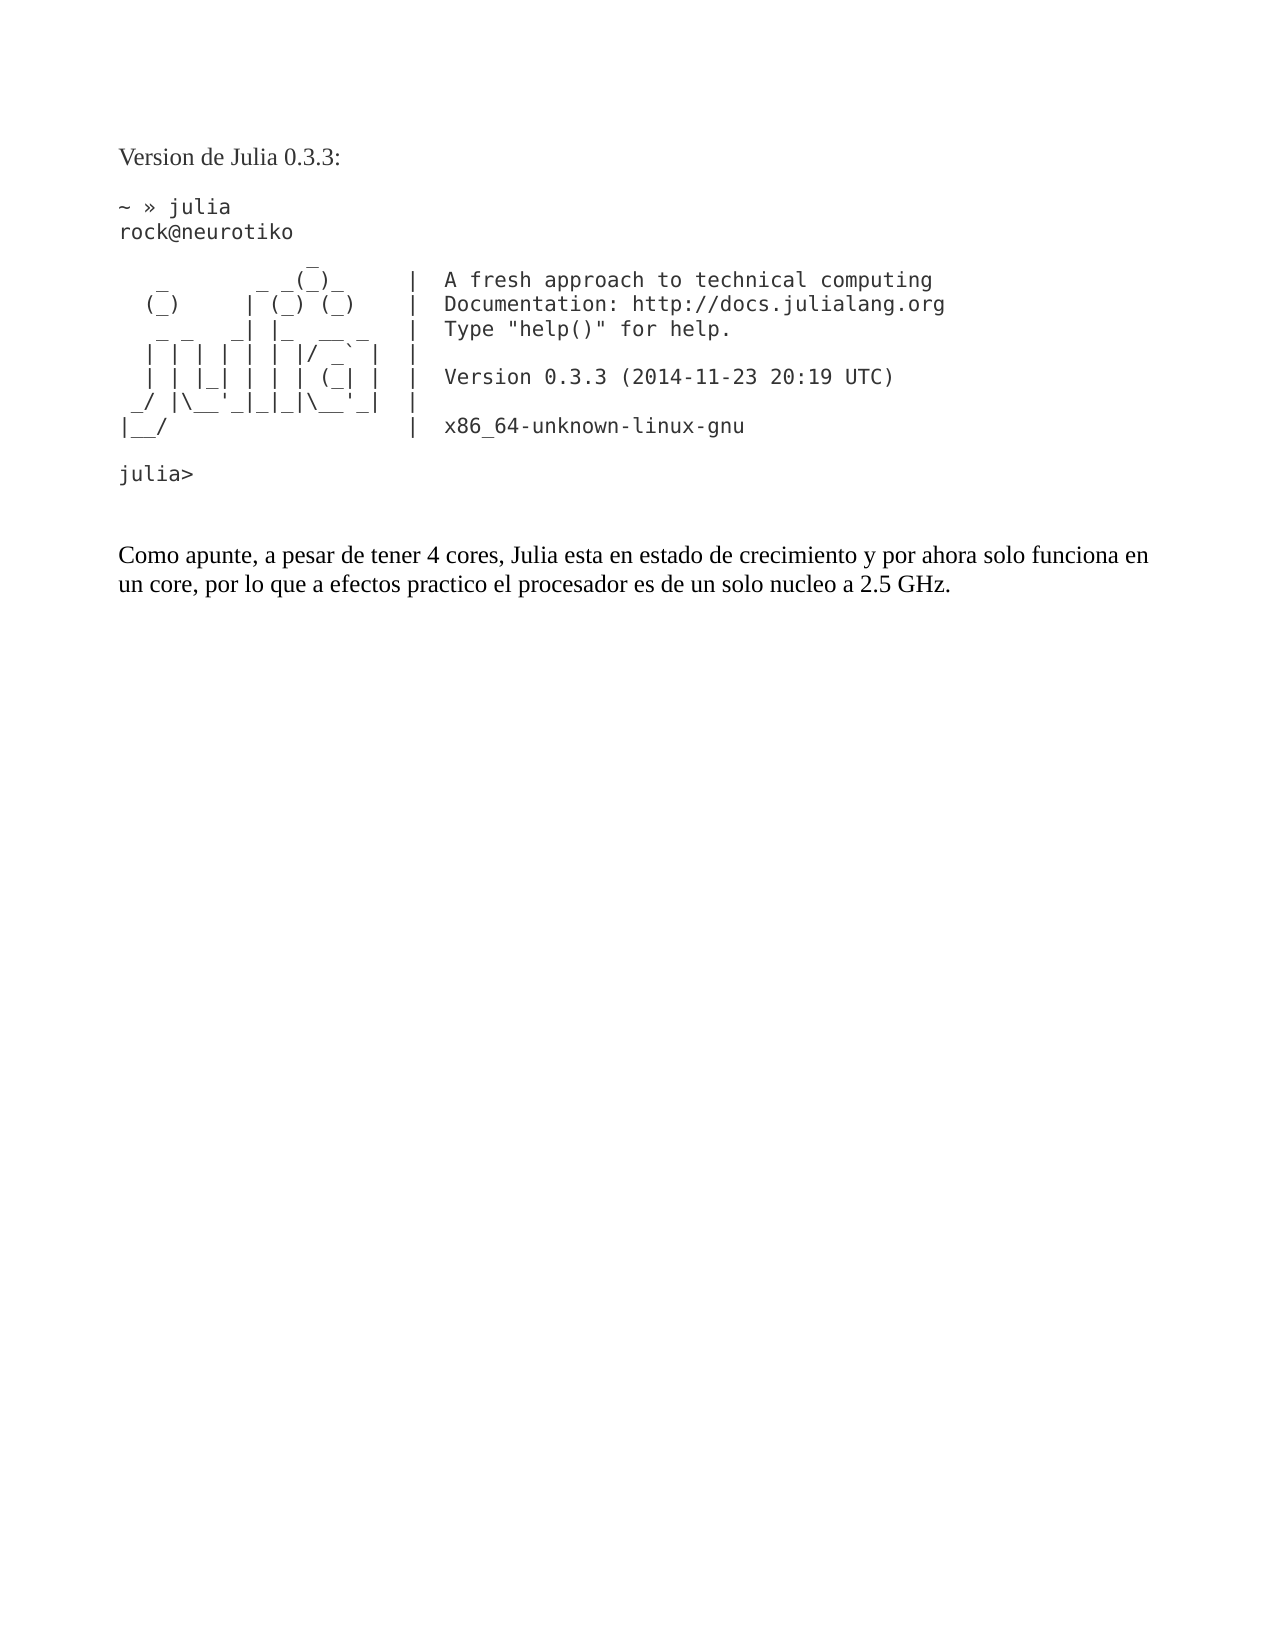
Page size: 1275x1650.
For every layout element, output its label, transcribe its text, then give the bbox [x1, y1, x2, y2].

text | | |_| | | | (_| | | Version 0.3.3 (2014-11-23 20:19 UTC) [118, 365, 1157, 389]
text julia> [118, 462, 1157, 487]
text |__/ | x86_64-unknown-linux-gnu [118, 414, 1157, 438]
text _ [118, 244, 1157, 268]
text Version de Julia 0.3.3: [118, 142, 1157, 171]
text _ _ _| |_ __ _ | Type "help()" for help. [118, 317, 1157, 341]
text _/ |\__'_|_|_|\__'_| | [118, 389, 1157, 414]
text Como apunte, a pesar de tener 4 cores, Julia esta en estado de crecimiento y por ahora solo funciona en un core, por lo que a efectos practico el procesador es de un solo nucleo a 2.5 GHz. [118, 540, 1157, 598]
text ~ » julia rock@neurotiko [118, 195, 1157, 244]
text (_) | (_) (_) | Documentation: http://docs.julialang.org [118, 292, 1157, 317]
text _ _ _(_)_ | A fresh approach to technical computing [118, 268, 1157, 292]
text | | | | | | |/ _` | | [118, 341, 1157, 365]
